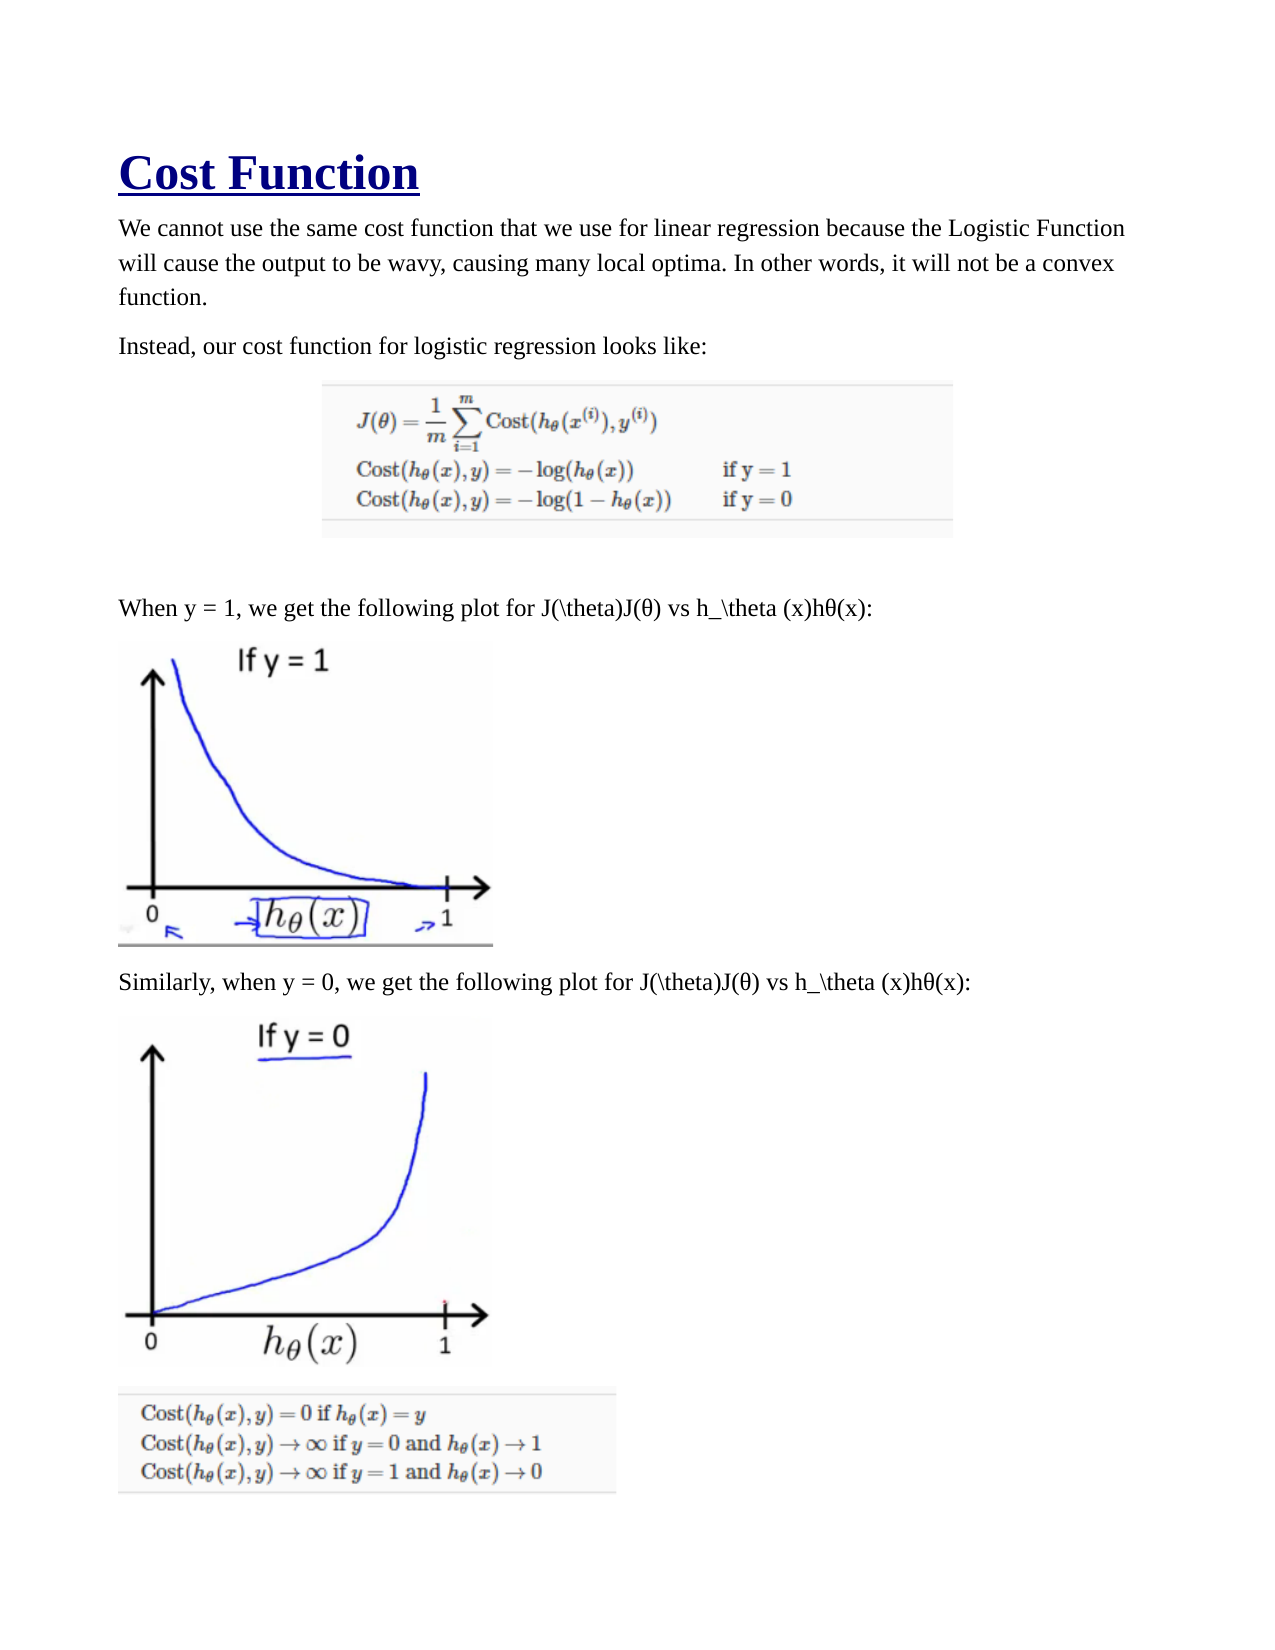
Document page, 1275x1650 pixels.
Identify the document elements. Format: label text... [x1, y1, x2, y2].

picture [118, 641, 494, 947]
picture [118, 1386, 617, 1495]
subtitle Cost Function [118, 143, 1157, 201]
text When y = 1, we get the following plot for J(\theta)J(θ) vs h_\theta (x)hθ​(x): [118, 593, 1157, 622]
picture [118, 1016, 492, 1367]
picture [321, 380, 954, 538]
text Similarly, when y = 0, we get the following plot for J(\theta)J(θ) vs h_\theta (x)hθ​(x): [118, 967, 1157, 996]
text Instead, our cost function for logistic regression looks like: [118, 331, 1157, 360]
text We cannot use the same cost function that we use for linear regression because the Logistic Function will cause the output to be wavy, causing many local optima. In other words, it will not be a convex function. [118, 213, 1157, 311]
